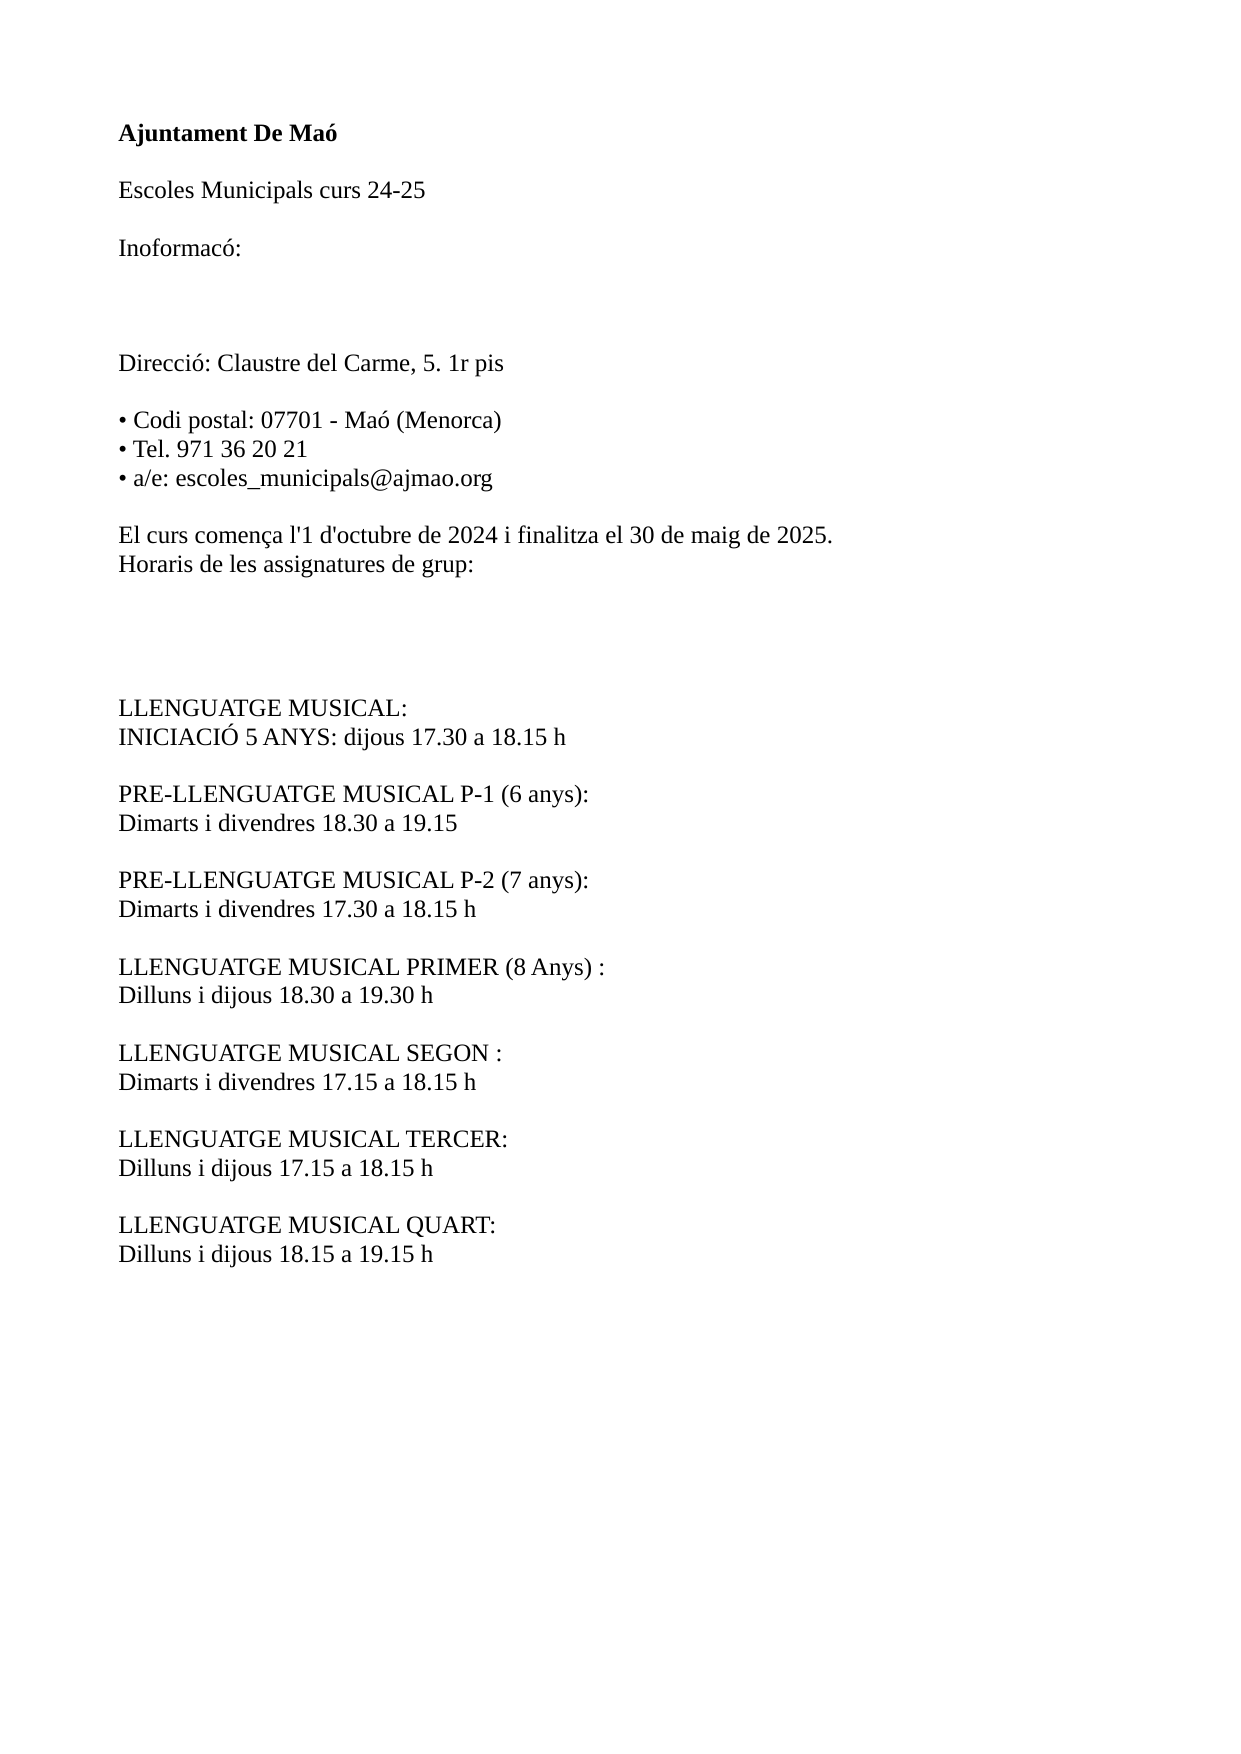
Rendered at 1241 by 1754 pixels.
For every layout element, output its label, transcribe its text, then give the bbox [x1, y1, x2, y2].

text Horaris de les assignatures de grup: [118, 549, 1122, 578]
text Dimarts i divendres 17.15 a 18.15 h [118, 1067, 1122, 1096]
text Dilluns i dijous 18.15 a 19.15 h [118, 1239, 1122, 1268]
text LLENGUATGE MUSICAL TERCER: [118, 1124, 1122, 1153]
text LLENGUATGE MUSICAL: [118, 693, 1122, 722]
text • Tel. 971 36 20 21 [118, 434, 1122, 463]
text Escoles Municipals curs 24-25 [118, 176, 1122, 204]
text Dilluns i dijous 17.15 a 18.15 h [118, 1153, 1122, 1182]
text PRE-LLENGUATGE MUSICAL P-1 (6 anys): [118, 779, 1122, 808]
text Dimarts i divendres 17.30 a 18.15 h [118, 894, 1122, 923]
text • a/e: escoles_municipals@ajmao.org [118, 463, 1122, 492]
text Ajuntament De Maó [118, 118, 1122, 147]
text PRE-LLENGUATGE MUSICAL P-2 (7 anys): [118, 866, 1122, 894]
text Direcció: Claustre del Carme, 5. 1r pis [118, 348, 1122, 377]
text Dilluns i dijous 18.30 a 19.30 h [118, 981, 1122, 1009]
text INICIACIÓ 5 ANYS: dijous 17.30 a 18.15 h [118, 722, 1122, 751]
text • Codi postal: 07701 - Maó (Menorca) [118, 406, 1122, 434]
text Dimarts i divendres 18.30 a 19.15 [118, 808, 1122, 837]
text Inoformacó: [118, 233, 1122, 262]
text LLENGUATGE MUSICAL PRIMER (8 Anys) : [118, 952, 1122, 981]
text El curs comença l'1 d'octubre de 2024 i finalitza el 30 de maig de 2025. [118, 521, 1122, 549]
text LLENGUATGE MUSICAL SEGON : [118, 1038, 1122, 1067]
text LLENGUATGE MUSICAL QUART: [118, 1211, 1122, 1239]
